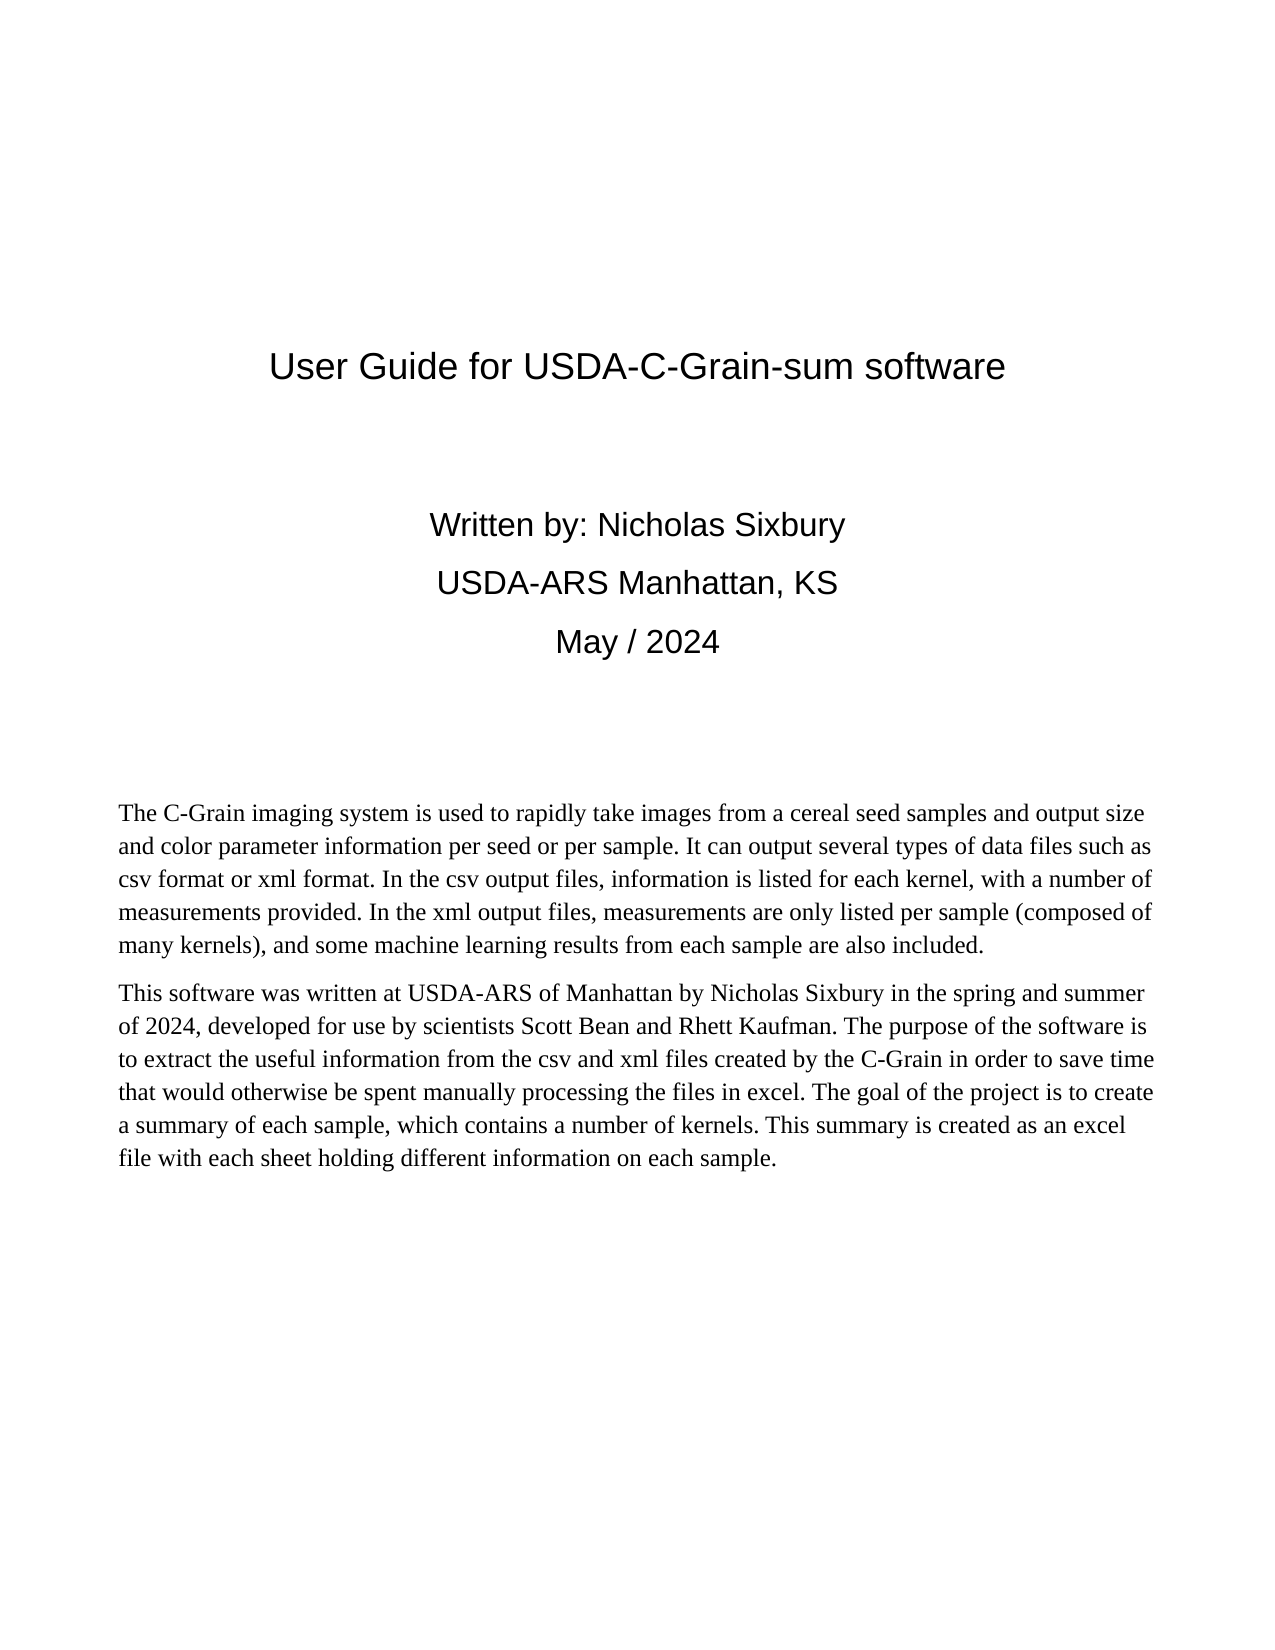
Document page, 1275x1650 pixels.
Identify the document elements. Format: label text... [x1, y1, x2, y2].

subtitle User Guide for USDA-C-Grain-sum software [118, 344, 1157, 387]
text USDA-ARS Manhattan, KS [118, 563, 1157, 602]
text This software was written at USDA-ARS of Manhattan by Nicholas Sixbury in the spring and summer of 2024, developed for use by scientists Scott Bean and Rhett Kaufman. The purpose of the software is to extract the useful information from the csv and xml files created by the C-Grain in order to save time that would otherwise be spent manually processing the files in excel. The goal of the project is to create a summary of each sample, which contains a number of kernels. This summary is created as an excel file with each sheet holding different information on each sample. [118, 978, 1157, 1172]
text May / 2024 [118, 622, 1157, 661]
text Written by: Nicholas Sixbury [118, 504, 1157, 543]
text The C-Grain imaging system is used to rapidly take images from a cereal seed samples and output size and color parameter information per seed or per sample. It can output several types of data files such as csv format or xml format. In the csv output files, information is listed for each kernel, with a number of measurements provided. In the xml output files, measurements are only listed per sample (composed of many kernels), and some machine learning results from each sample are also included. [118, 798, 1157, 959]
